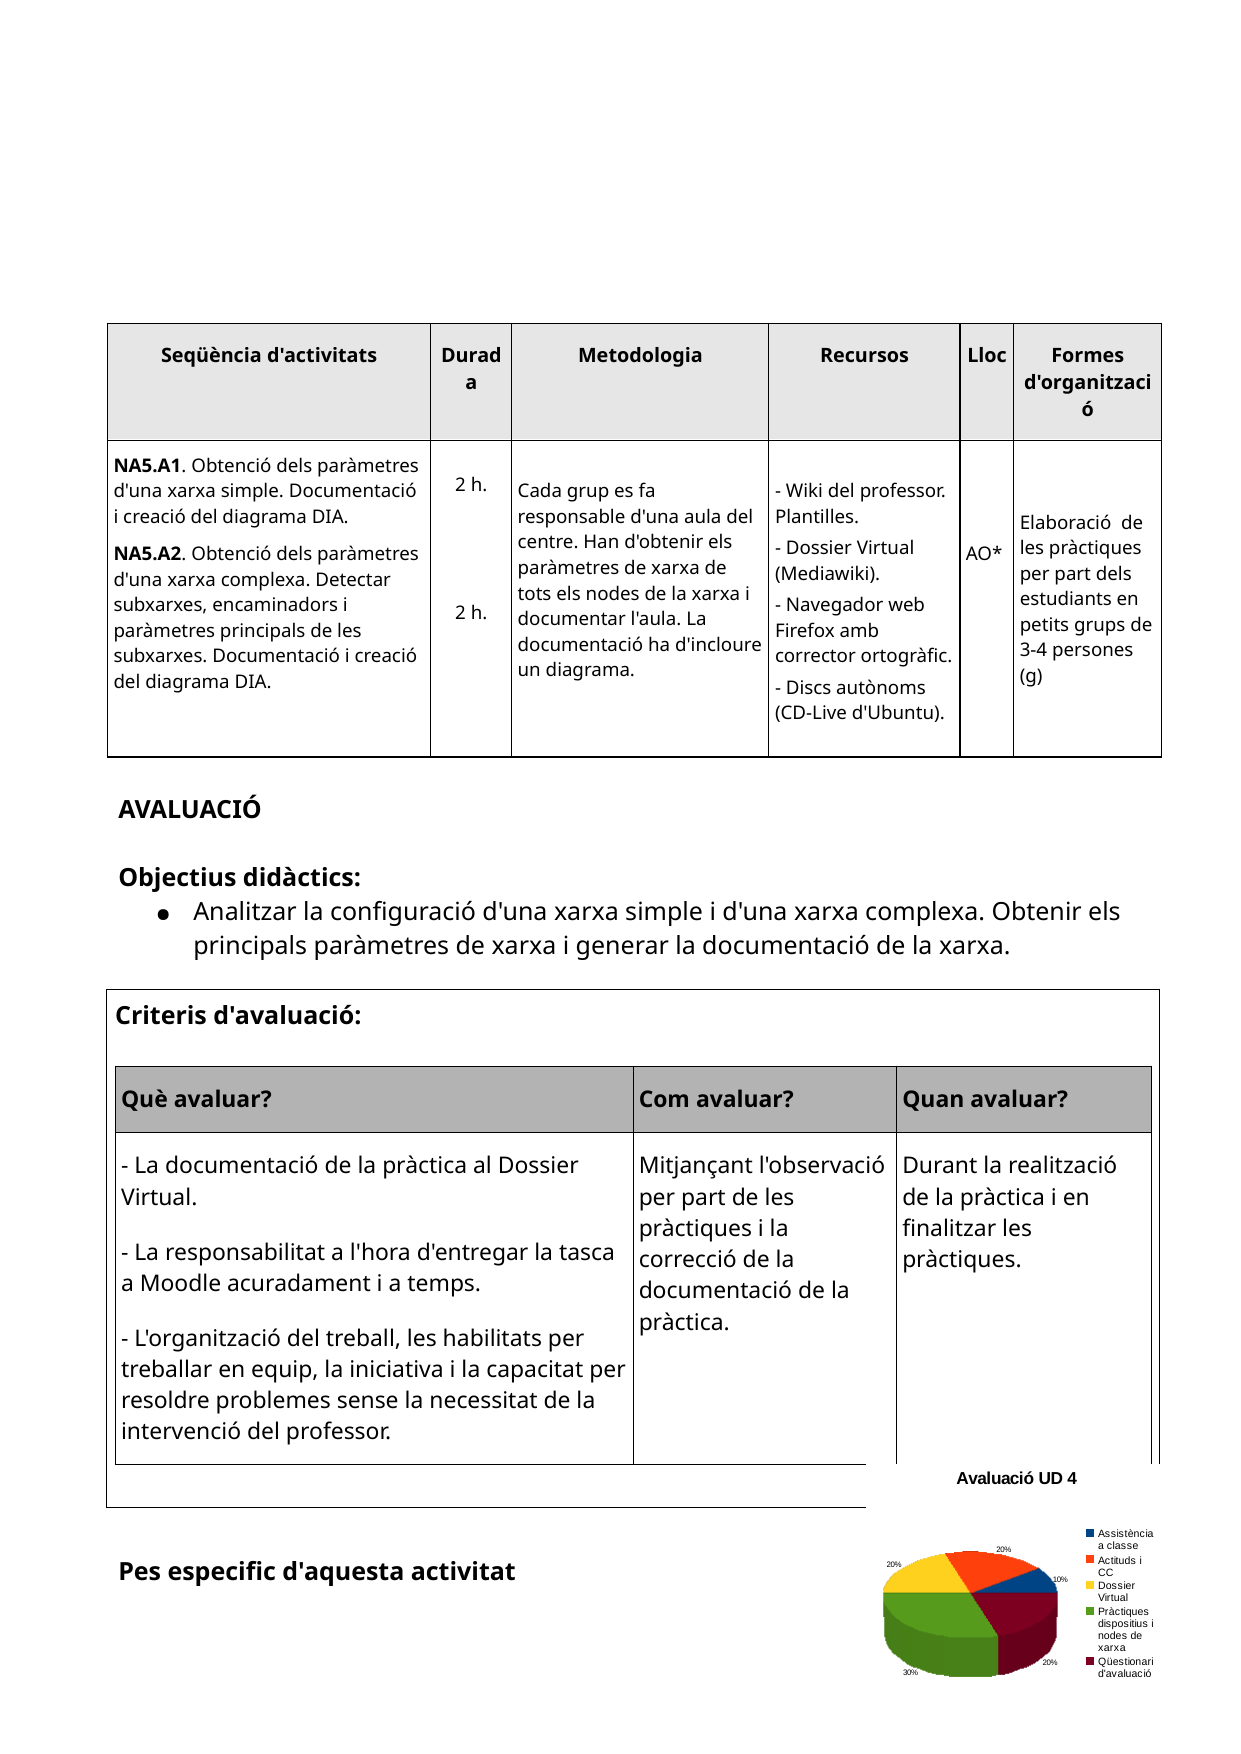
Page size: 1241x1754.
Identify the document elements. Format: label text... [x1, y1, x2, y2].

table_cell AO* [961, 441, 1013, 756]
table_cell Cada grup es fa responsable d'una aula del centre. Han d'obtenir els paràmetres de xarxa de tots els nodes de la xarxa i documentar l'aula. La documentació ha d'incloure un diagrama. [512, 441, 768, 756]
table_cell Durant la realització de la pràctica i en finalitzar les pràctiques. [897, 1133, 1151, 1464]
table_header Recursos [769, 324, 959, 439]
table_header Què avaluar? [116, 1067, 633, 1132]
table_header Quan avaluar? [897, 1067, 1151, 1132]
table_cell 2 h. 2 h. [431, 441, 511, 756]
table_cell Elaboració de les pràctiques per part dels estudiants en petits grups de 3-4 persones (g) [1014, 441, 1161, 756]
table_header Seqüència d'activitats [108, 324, 430, 439]
table_header Durada [431, 324, 511, 439]
table_header Lloc [961, 324, 1013, 439]
text Pes especific d'aquesta activitat [118, 1553, 866, 1587]
table_cell Mitjançant l'observació per part de les pràctiques i la correcció de la documentació de la pràctica. [634, 1133, 896, 1464]
table_cell - Wiki del professor. Plantilles. - Dossier Virtual (Mediawiki). - Navegador web Firefox amb corrector ortogràfic. - Discs autònoms (CD-Live d'Ubuntu). [769, 441, 959, 756]
text AVALUACIÓ [118, 792, 1122, 826]
table_header Formes d'organització [1014, 324, 1161, 439]
table_header Metodologia [512, 324, 768, 439]
list Analitzar la configuració d'una xarxa simple i d'una xarxa complexa. Obtenir els principals paràmetres de xarxa i generar la documentació de la xarxa. [156, 894, 1122, 962]
table_cell NA5.A1. Obtenció dels paràmetres d'una xarxa simple. Documentació i creació del diagrama DIA. NA5.A2. Obtenció dels paràmetres d'una xarxa complexa. Detectar subxarxes, encaminadors i paràmetres principals de les subxarxes. Documentació i creació del diagrama DIA. [108, 441, 430, 756]
text Criteris d'avaluació: [115, 997, 1151, 1031]
text Objectius didàctics: [118, 860, 1122, 894]
table_header Com avaluar? [634, 1067, 896, 1132]
table_cell - La documentació de la pràctica al Dossier Virtual. - La responsabilitat a l'hora d'entregar la tasca a Moodle acuradament i a temps. - L'organització del treball, les habilitats per treballar en equip, la iniciativa i la capacitat per resoldre problemes sense la necessitat de la intervenció del professor. [116, 1133, 633, 1464]
